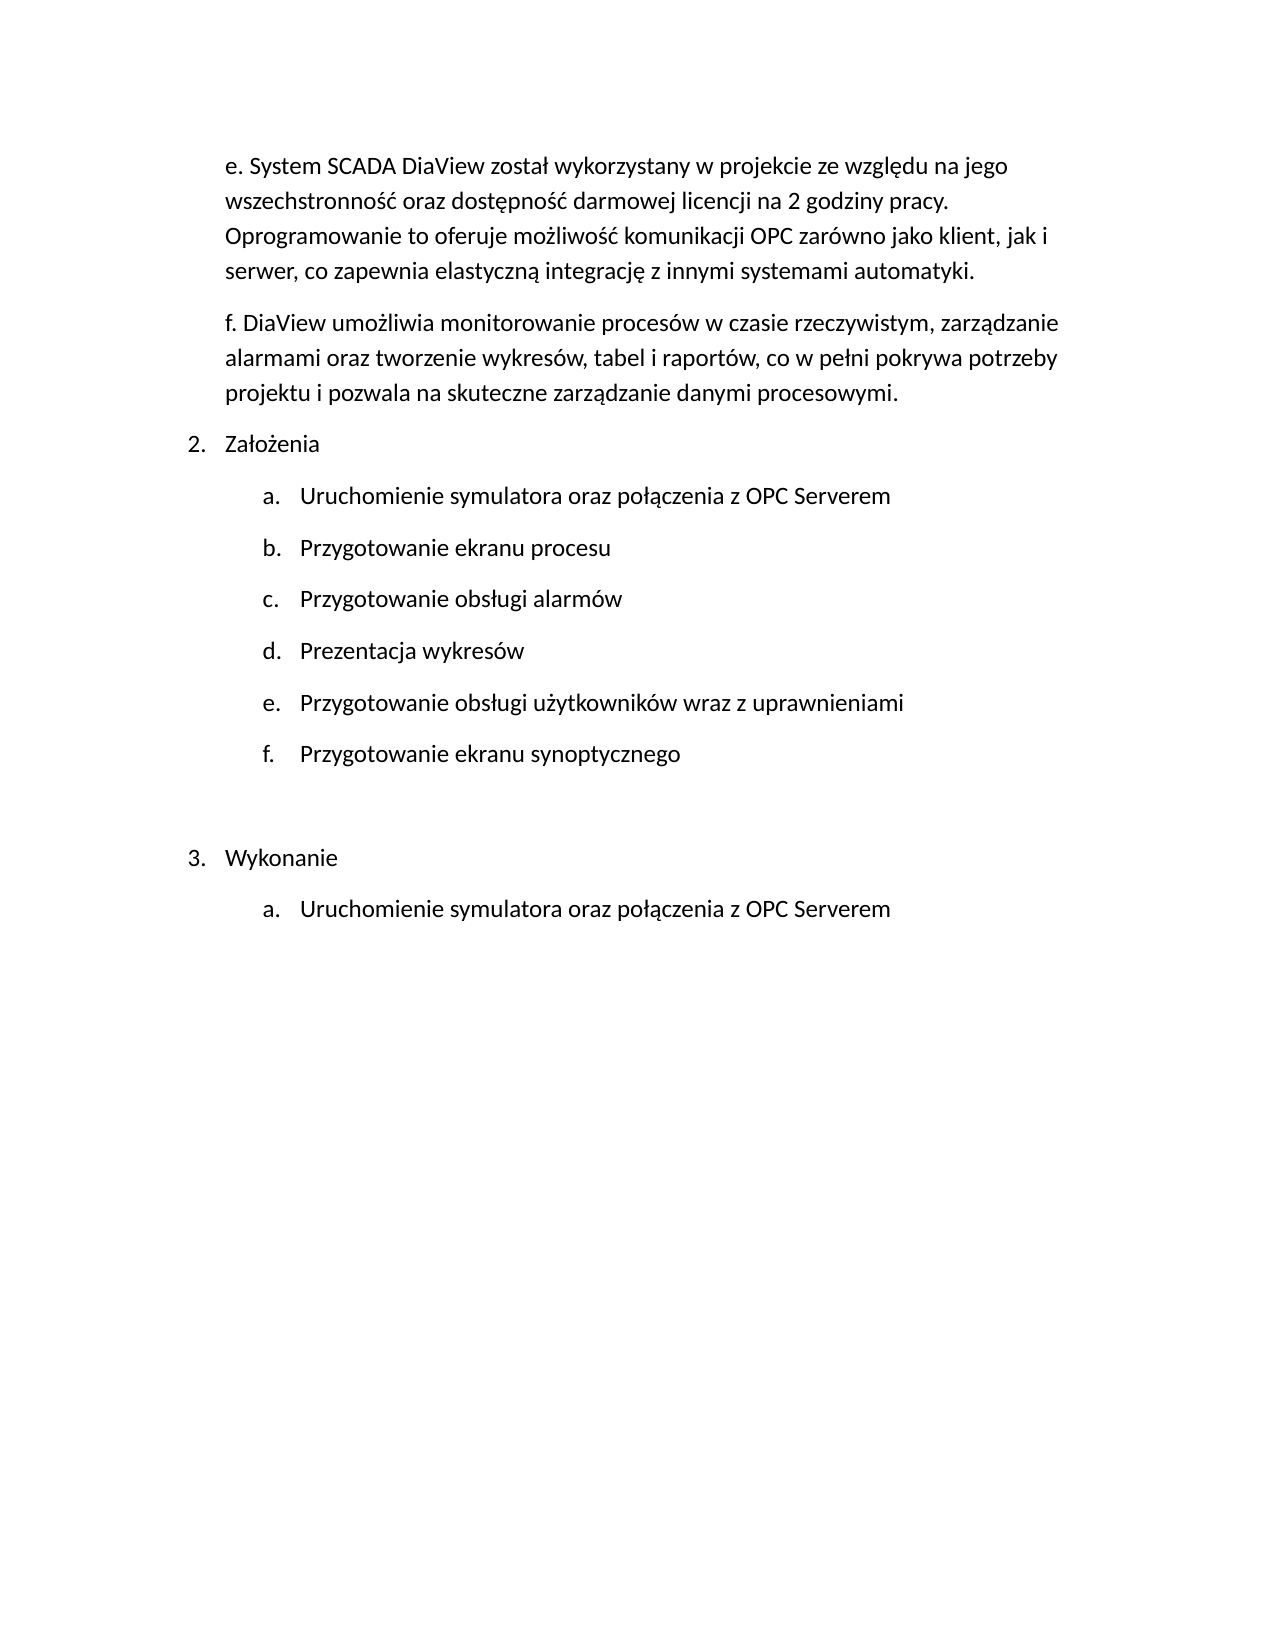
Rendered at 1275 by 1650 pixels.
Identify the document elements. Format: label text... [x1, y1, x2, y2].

list Przygotowanie obsługi alarmów [262, 583, 1125, 614]
list Uruchomienie symulatora oraz połączenia z OPC Serverem [262, 480, 1125, 511]
text e. System SCADA DiaView został wykorzystany w projekcie ze względu na jego wszechstronność oraz dostępność darmowej licencji na 2 godziny pracy. Oprogramowanie to oferuje możliwość komunikacji OPC zarówno jako klient, jak i serwer, co zapewnia elastyczną integrację z innymi systemami automatyki. [225, 150, 1125, 286]
list Przygotowanie ekranu synoptycznego [262, 738, 1125, 769]
list Założenia [187, 428, 1125, 459]
list Uruchomienie symulatora oraz połączenia z OPC Serverem [262, 893, 1125, 924]
list Prezentacja wykresów [262, 635, 1125, 666]
list Przygotowanie obsługi użytkowników wraz z uprawnieniami [262, 687, 1125, 717]
text f. DiaView umożliwia monitorowanie procesów w czasie rzeczywistym, zarządzanie alarmami oraz tworzenie wykresów, tabel i raportów, co w pełni pokrywa potrzeby projektu i pozwala na skuteczne zarządzanie danymi procesowymi. [225, 307, 1125, 407]
list Przygotowanie ekranu procesu [262, 532, 1125, 562]
list Wykonanie [187, 842, 1125, 872]
